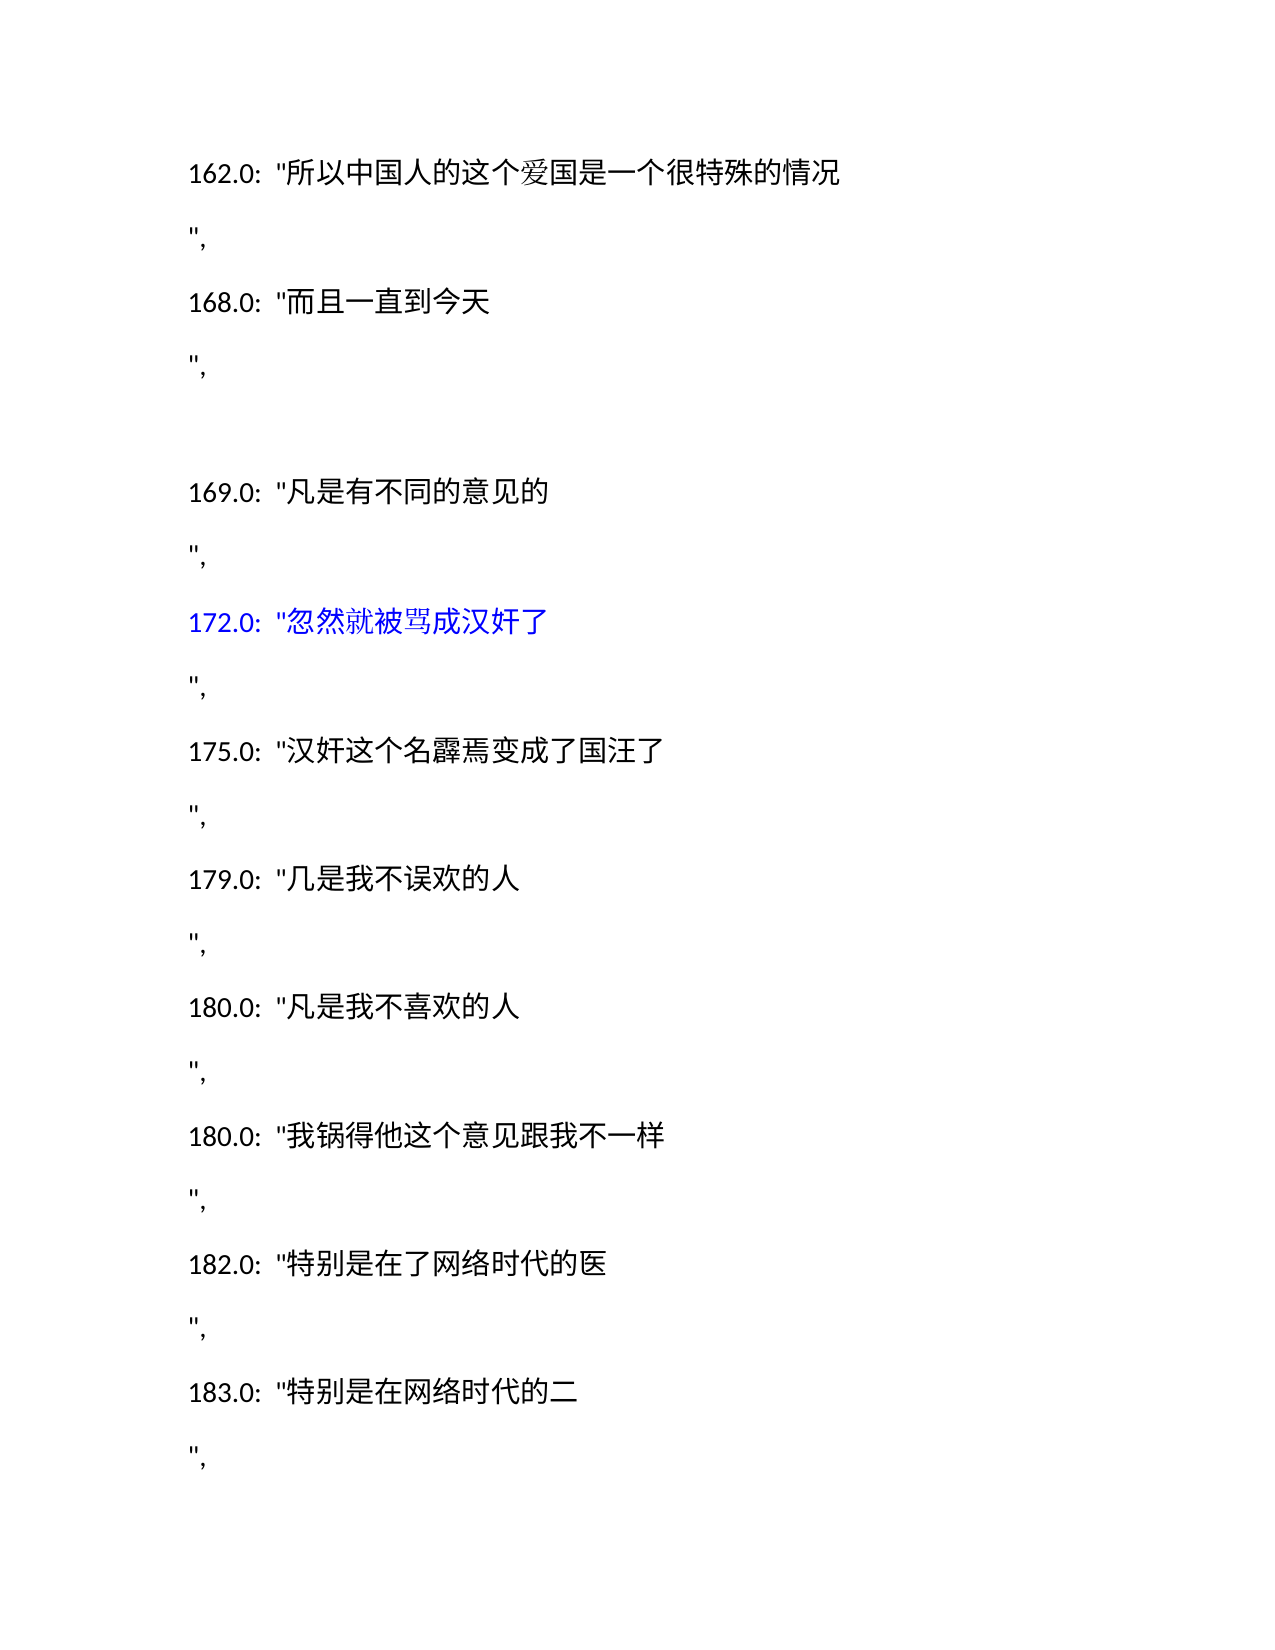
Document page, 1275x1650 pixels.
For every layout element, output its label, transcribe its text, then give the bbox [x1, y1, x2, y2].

text 180.0: "凡是我不喜欢的人 [187, 987, 1087, 1026]
text 162.0: "所以中国人的这个爱国是一个很特殊的情况 [187, 150, 1087, 192]
text 180.0: "我锅得他这个意见跟我不一样 [187, 1115, 1087, 1154]
text 182.0: "特别是在了网络时代的医 [187, 1243, 1087, 1283]
text 183.0: "特别是在网络时代的二 [187, 1371, 1087, 1411]
text 172.0: "忽然就被骂成汉奸了 [187, 599, 1087, 641]
text ", [187, 1053, 1087, 1089]
text ", [187, 219, 1087, 255]
text 175.0: "汉奸这个名霹焉变成了国汪了 [187, 730, 1087, 770]
text ", [187, 668, 1087, 704]
text 179.0: "几是我不误欢的人 [187, 858, 1087, 898]
text ", [187, 1181, 1087, 1217]
text ", [187, 1309, 1087, 1345]
text ", [187, 925, 1087, 960]
text ", [187, 1438, 1087, 1473]
text ", [187, 537, 1087, 573]
text ", [187, 347, 1087, 383]
text 169.0: "凡是有不同的意见的 [187, 471, 1087, 511]
text 168.0: "而且一直到今天 [187, 281, 1087, 321]
text ", [187, 797, 1087, 832]
